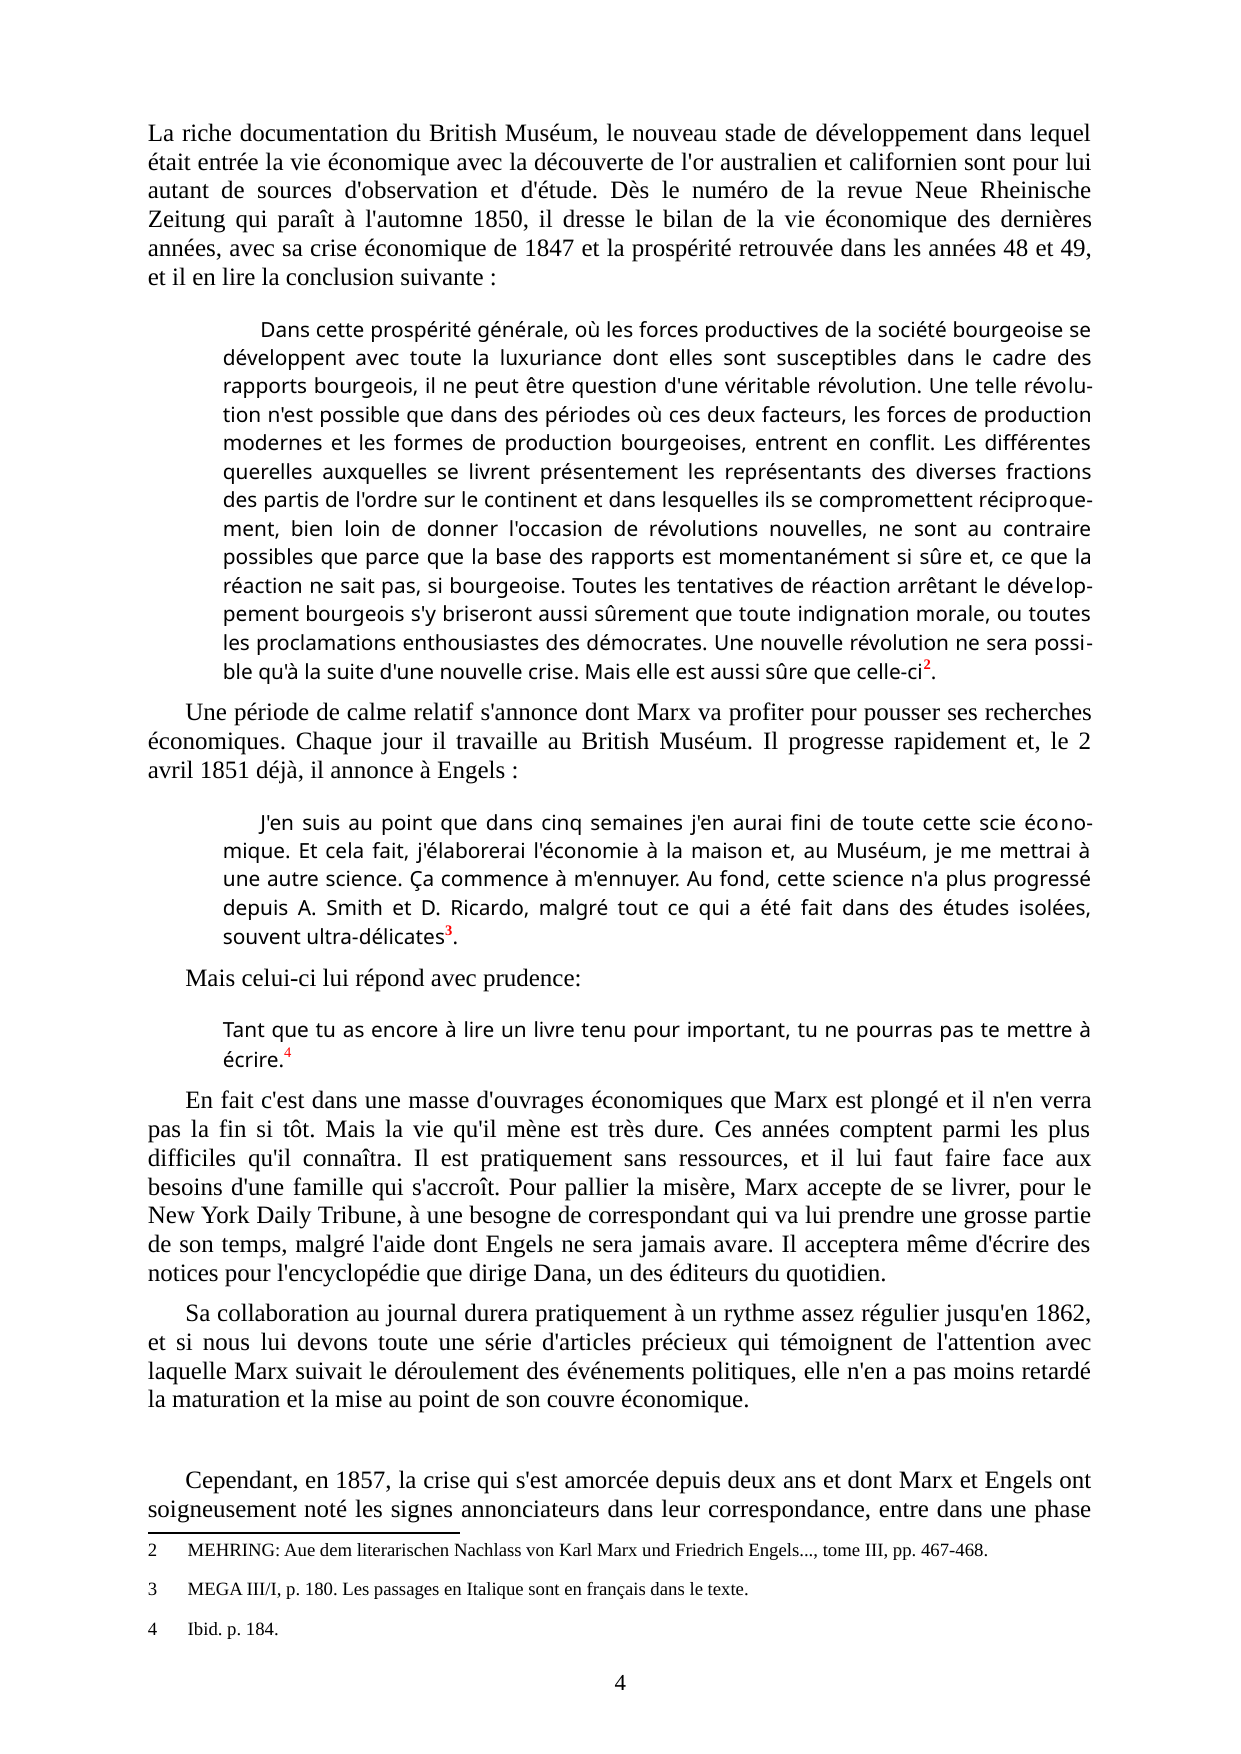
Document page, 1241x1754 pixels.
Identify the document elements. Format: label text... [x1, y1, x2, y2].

text La riche documentation du British Muséum, le nouveau stade de développement dans lequel était entrée la vie économique avec la découverte de l'or australien et californien sont pour lui autant de sources d'observation et d'étude. Dès le numéro de la revue Neue Rheinische Zeitung qui paraît à l'automne 1850, il dresse le bilan de la vie économique des dernières années, avec sa crise économique de 1847 et la prospérité retrouvée dans les années 48 et 49, et il en lire la conclusion suivante : [148, 118, 1093, 291]
text Tant que tu as encore à lire un livre tenu pour important, tu ne pourras pas te mettre à écrire. [223, 1016, 1093, 1073]
text MEGA III/I, p. 180. Les passages en Italique sont en français dans le texte. [148, 1578, 1093, 1600]
text Cependant, en 1857, la crise qui s'est amorcée depuis deux ans et dont Marx et Engels ont soigneusement noté les signes annonciateurs dans leur correspondance, entre dans une phase [148, 1466, 1093, 1523]
text En fait c'est dans une masse d'ouvrages économiques que Marx est plongé et il n'en verra pas la fin si tôt. Mais la vie qu'il mène est très dure. Ces années comptent parmi les plus difficiles qu'il connaîtra. Il est pratiquement sans ressources, et il lui faut faire face aux besoins d'une famille qui s'accroît. Pour pallier la misère, Marx accepte de se livrer, pour le New York Daily Tribune, à une besogne de correspondant qui va lui prendre une grosse partie de son temps, malgré l'aide dont Engels ne sera jamais avare. Il acceptera même d'écrire des notices pour l'encyclopédie que dirige Dana, un des éditeurs du quotidien. [148, 1085, 1093, 1287]
text Dans cette prospérité générale, où les forces productives de la société bourgeoise se développent avec toute la luxuriance dont elles sont susceptibles dans le cadre des rapports bourgeois, il ne peut être question d'une véritable révolution. Une telle révo­lu­tion n'est possible que dans des périodes où ces deux facteurs, les forces de production modernes et les formes de production bourgeoises, entrent en conflit. Les différentes querelles auxquelles se livrent présentement les représentants des diverses fractions des partis de l'ordre sur le continent et dans lesquelles ils se compromettent récipro­que­ment, bien loin de donner l'occasion de révolutions nouvelles, ne sont au contraire possibles que parce que la base des rapports est momentanément si sûre et, ce que la réaction ne sait pas, si bourgeoise. Toutes les tentatives de réaction arrêtant le déve­lop­pe­ment bourgeois s'y briseront aussi sûrement que toute indignation morale, ou toutes les proclamations enthousiastes des démocrates. Une nouvelle révolution ne sera possi­ble qu'à la suite d'une nouvelle crise. Mais elle est aussi sûre que celle-ci. [223, 315, 1093, 686]
text MEHRING: Aue dem literarischen Nachlass von Karl Marx und Friedrich Engels..., tome III, pp. 467-468. [148, 1539, 1093, 1561]
text Sa collaboration au journal durera pratiquement à un rythme assez régulier jusqu'en 1862, et si nous lui devons toute une série d'articles précieux qui témoignent de l'attention avec laquelle Marx suivait le déroulement des événements politiques, elle n'en a pas moins retardé la maturation et la mise au point de son couvre économique. [148, 1298, 1093, 1413]
text Une période de calme relatif s'annonce dont Marx va profiter pour pousser ses recherches économiques. Chaque jour il travaille au British Muséum. Il progresse rapidement et, le 2 avril 1851 déjà, il annonce à Engels : [148, 697, 1093, 783]
text Mais celui-ci lui répond avec prudence: [148, 963, 1093, 991]
text J'en suis au point que dans cinq semaines j'en aurai fini de toute cette scie éco­no­mique. Et cela fait, j'élaborerai l'économie à la maison et, au Muséum, je me mettrai à une autre science. Ça commence à m'ennuyer. Au fond, cette science n'a plus progressé depuis A. Smith et D. Ricardo, malgré tout ce qui a été fait dans des études isolées, souvent ultra-délicates. [223, 808, 1093, 951]
text Ibid. p. 184. [148, 1617, 1093, 1639]
